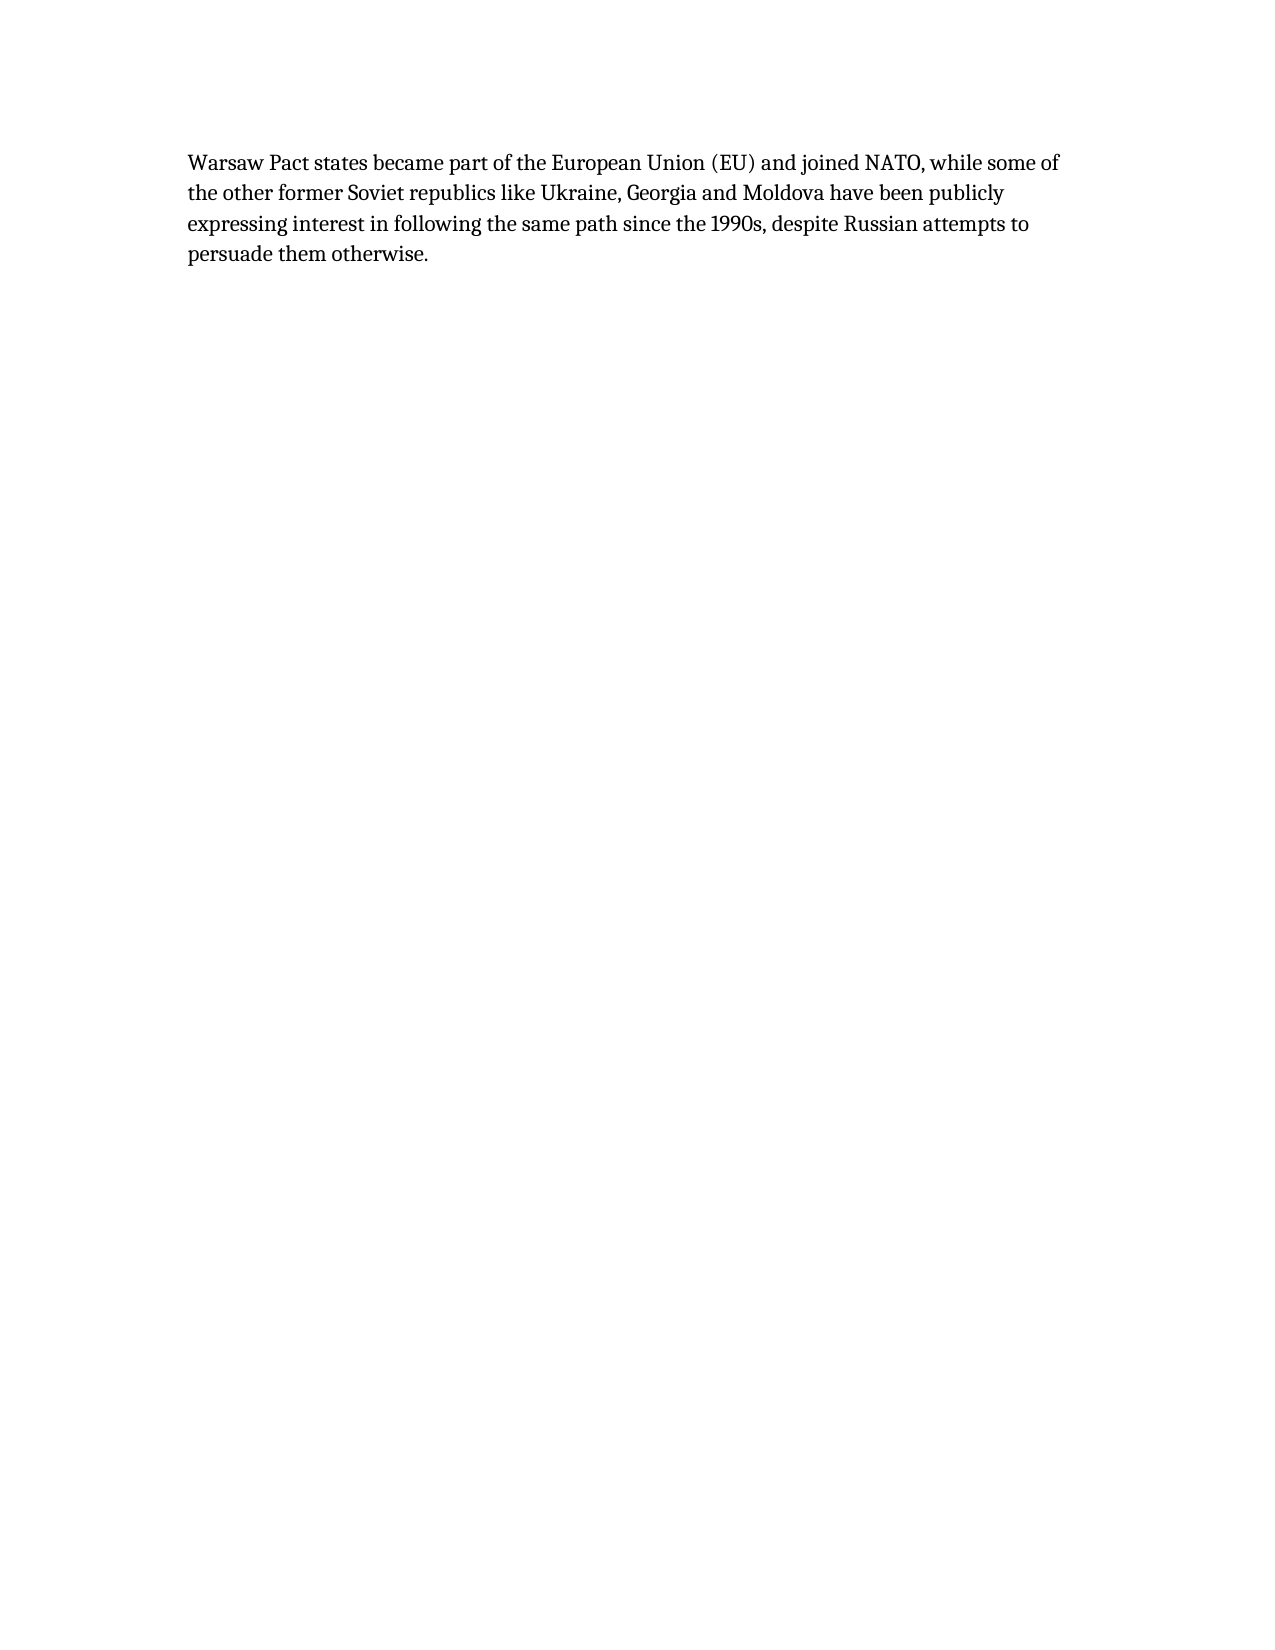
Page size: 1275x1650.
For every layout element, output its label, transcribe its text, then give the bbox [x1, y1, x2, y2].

text Warsaw Pact states became part of the European Union (EU) and joined NATO, while some of the other former Soviet republics like Ukraine, Georgia and Moldova have been publicly expressing interest in following the same path since the 1990s, despite Russian attempts to persuade them otherwise. [187, 150, 1087, 267]
